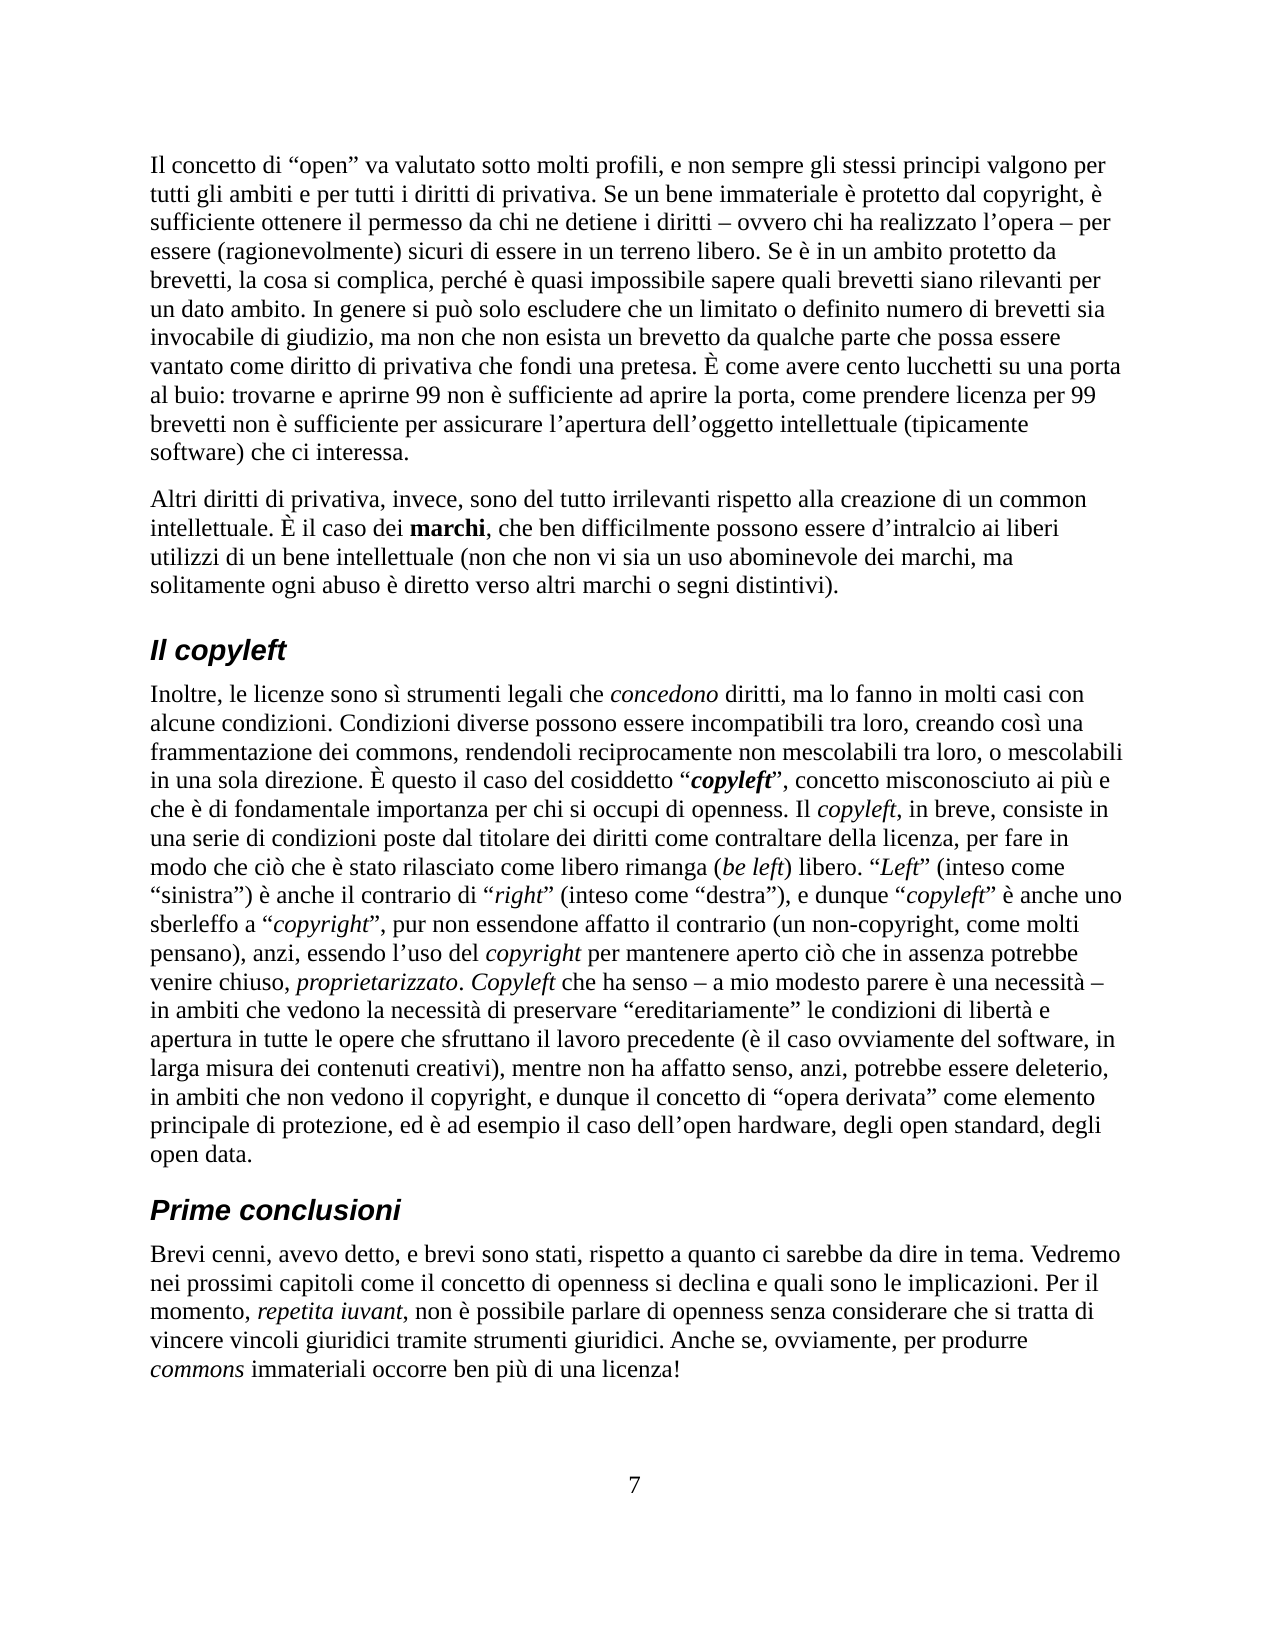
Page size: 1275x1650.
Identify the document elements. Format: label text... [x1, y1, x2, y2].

subtitle Il copyleft [150, 633, 1125, 667]
subtitle Prime conclusioni [150, 1193, 1125, 1226]
text Inoltre, le licenze sono sì strumenti legali che concedono diritti, ma lo fanno in molti casi con alcune condizioni. Condizioni diverse possono essere incompatibili tra loro, creando così una frammentazione dei commons, rendendoli reciprocamente non mescolabili tra loro, o mescolabili in una sola direzione. È questo il caso del cosiddetto “copyleft”, concetto misconosciuto ai più e che è di fondamentale importanza per chi si occupi di openness. Il copyleft, in breve, consiste in una serie di condizioni poste dal titolare dei diritti come contraltare della licenza, per fare in modo che ciò che è stato rilasciato come libero rimanga (be left) libero. “Left” (inteso come “sinistra”) è anche il contrario di “right” (inteso come “destra”), e dunque “copyleft” è anche uno sberleffo a “copyright”, pur non essendone affatto il contrario (un non-copyright, come molti pensano), anzi, essendo l’uso del copyright per mantenere aperto ciò che in assenza potrebbe venire chiuso, proprietarizzato. Copyleft che ha senso – a mio modesto parere è una necessità – in ambiti che vedono la necessità di preservare “ereditariamente” le condizioni di libertà e apertura in tutte le opere che sfruttano il lavoro precedente (è il caso ovviamente del software, in larga misura dei contenuti creativi), mentre non ha affatto senso, anzi, potrebbe essere deleterio, in ambiti che non vedono il copyright, e dunque il concetto di “opera derivata” come elemento principale di protezione, ed è ad esempio il caso dell’open hardware, degli open standard, degli open data. [150, 679, 1125, 1168]
text Brevi cenni, avevo detto, e brevi sono stati, rispetto a quanto ci sarebbe da dire in tema. Vedremo nei prossimi capitoli come il concetto di openness si declina e quali sono le implicazioni. Per il momento, repetita iuvant, non è possibile parlare di openness senza considerare che si tratta di vincere vincoli giuridici tramite strumenti giuridici. Anche se, ovviamente, per produrre commons immateriali occorre ben più di una licenza! [150, 1239, 1125, 1383]
text Il concetto di “open” va valutato sotto molti profili, e non sempre gli stessi principi valgono per tutti gli ambiti e per tutti i diritti di privativa. Se un bene immateriale è protetto dal copyright, è sufficiente ottenere il permesso da chi ne detiene i diritti – ovvero chi ha realizzato l’opera – per essere (ragionevolmente) sicuri di essere in un terreno libero. Se è in un ambito protetto da brevetti, la cosa si complica, perché è quasi impossibile sapere quali brevetti siano rilevanti per un dato ambito. In genere si può solo escludere che un limitato o definito numero di brevetti sia invocabile di giudizio, ma non che non esista un brevetto da qualche parte che possa essere vantato come diritto di privativa che fondi una pretesa. È come avere cento lucchetti su una porta al buio: trovarne e aprirne 99 non è sufficiente ad aprire la porta, come prendere licenza per 99 brevetti non è sufficiente per assicurare l’apertura dell’oggetto intellettuale (tipicamente software) che ci interessa. [150, 150, 1125, 466]
text Altri diritti di privativa, invece, sono del tutto irrilevanti rispetto alla creazione di un common intellettuale. È il caso dei marchi, che ben difficilmente possono essere d’intralcio ai liberi utilizzi di un bene intellettuale (non che non vi sia un uso abominevole dei marchi, ma solitamente ogni abuso è diretto verso altri marchi o segni distintivi). [150, 484, 1125, 599]
